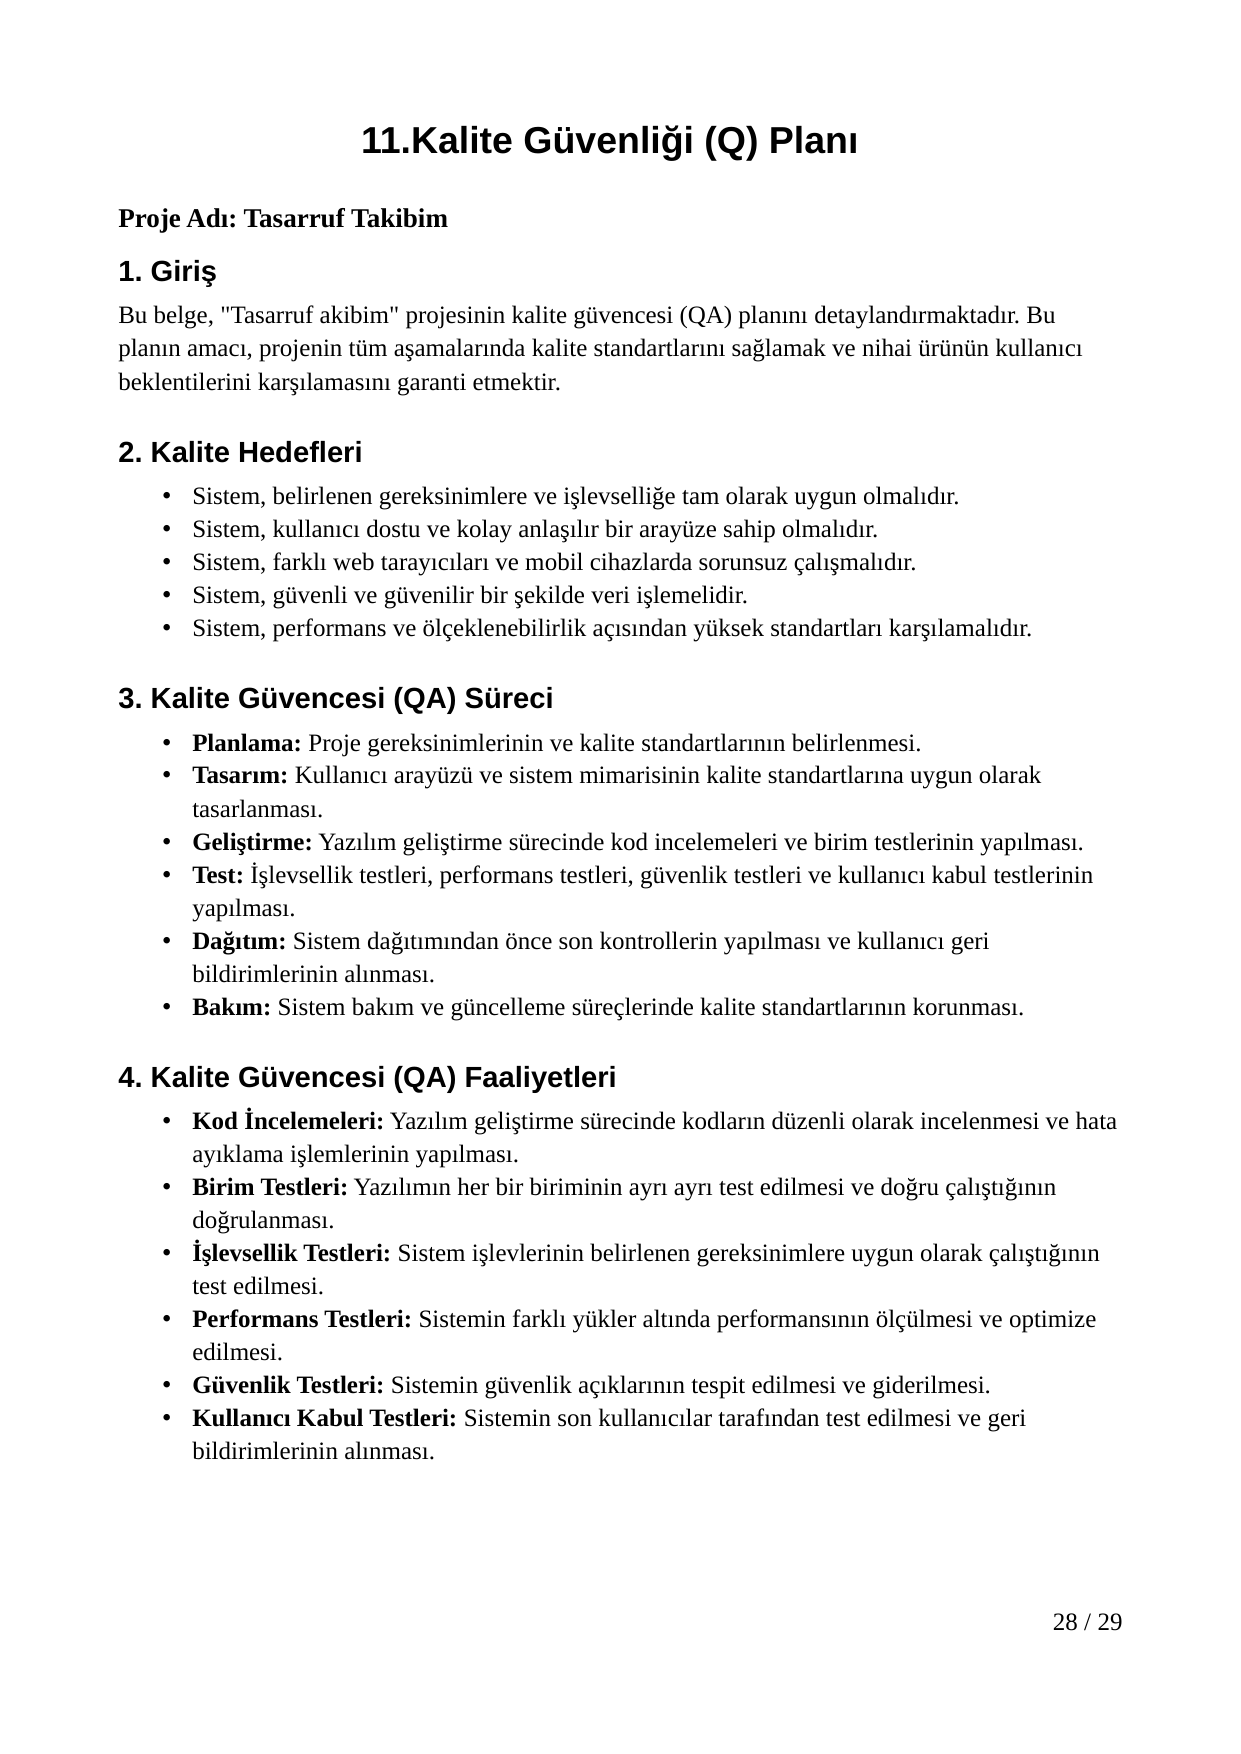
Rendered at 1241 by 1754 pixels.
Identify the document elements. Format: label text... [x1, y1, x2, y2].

list Performans Testleri: Sistemin farklı yükler altında performansının ölçülmesi ve optimize edilmesi. [162, 1304, 1122, 1366]
list Kod İncelemeleri: Yazılım geliştirme sürecinde kodların düzenli olarak incelenmesi ve hata ayıklama işlemlerinin yapılması. [162, 1106, 1122, 1168]
list Sistem, kullanıcı dostu ve kolay anlaşılır bir arayüze sahip olmalıdır. [162, 514, 1122, 543]
subtitle 11.Kalite Güvenliği (Q) Planı [118, 118, 1122, 161]
list Birim Testleri: Yazılımın her bir biriminin ayrı ayrı test edilmesi ve doğru çalıştığının doğrulanması. [162, 1172, 1122, 1234]
list Bakım: Sistem bakım ve güncelleme süreçlerinde kalite standartlarının korunması. [162, 992, 1122, 1021]
subtitle 4. Kalite Güvencesi (QA) Faaliyetleri [118, 1060, 1122, 1094]
list İşlevsellik Testleri: Sistem işlevlerinin belirlenen gereksinimlere uygun olarak çalıştığının test edilmesi. [162, 1238, 1122, 1300]
list Test: İşlevsellik testleri, performans testleri, güvenlik testleri ve kullanıcı kabul testlerinin yapılması. [162, 860, 1122, 921]
list Geliştirme: Yazılım geliştirme sürecinde kod incelemeleri ve birim testlerinin yapılması. [162, 827, 1122, 855]
list Dağıtım: Sistem dağıtımından önce son kontrollerin yapılması ve kullanıcı geri bildirimlerinin alınması. [162, 926, 1122, 987]
list Kullanıcı Kabul Testleri: Sistemin son kullanıcılar tarafından test edilmesi ve geri bildirimlerinin alınması. [162, 1403, 1122, 1465]
subtitle 2. Kalite Hedefleri [118, 435, 1122, 468]
list Tasarım: Kullanıcı arayüzü ve sistem mimarisinin kalite standartlarına uygun olarak tasarlanması. [162, 761, 1122, 822]
text Proje Adı: Tasarruf Takibim [118, 202, 1122, 234]
text Bu belge, "Tasarruf akibim" projesinin kalite güvencesi (QA) planını detaylandırmaktadır. Bu planın amacı, projenin tüm aşamalarında kalite standartlarını sağlamak ve nihai ürünün kullanıcı beklentilerini karşılamasını garanti etmektir. [118, 301, 1122, 395]
list Sistem, farklı web tarayıcıları ve mobil cihazlarda sorunsuz çalışmalıdır. [162, 547, 1122, 576]
subtitle 1. Giriş [118, 254, 1122, 288]
subtitle 3. Kalite Güvencesi (QA) Süreci [118, 682, 1122, 715]
list Sistem, performans ve ölçeklenebilirlik açısından yüksek standartları karşılamalıdır. [162, 613, 1122, 642]
list Sistem, belirlenen gereksinimlere ve işlevselliğe tam olarak uygun olmalıdır. [162, 481, 1122, 510]
list Planlama: Proje gereksinimlerinin ve kalite standartlarının belirlenmesi. [162, 728, 1122, 756]
list Sistem, güvenli ve güvenilir bir şekilde veri işlemelidir. [162, 580, 1122, 609]
list Güvenlik Testleri: Sistemin güvenlik açıklarının tespit edilmesi ve giderilmesi. [162, 1370, 1122, 1399]
